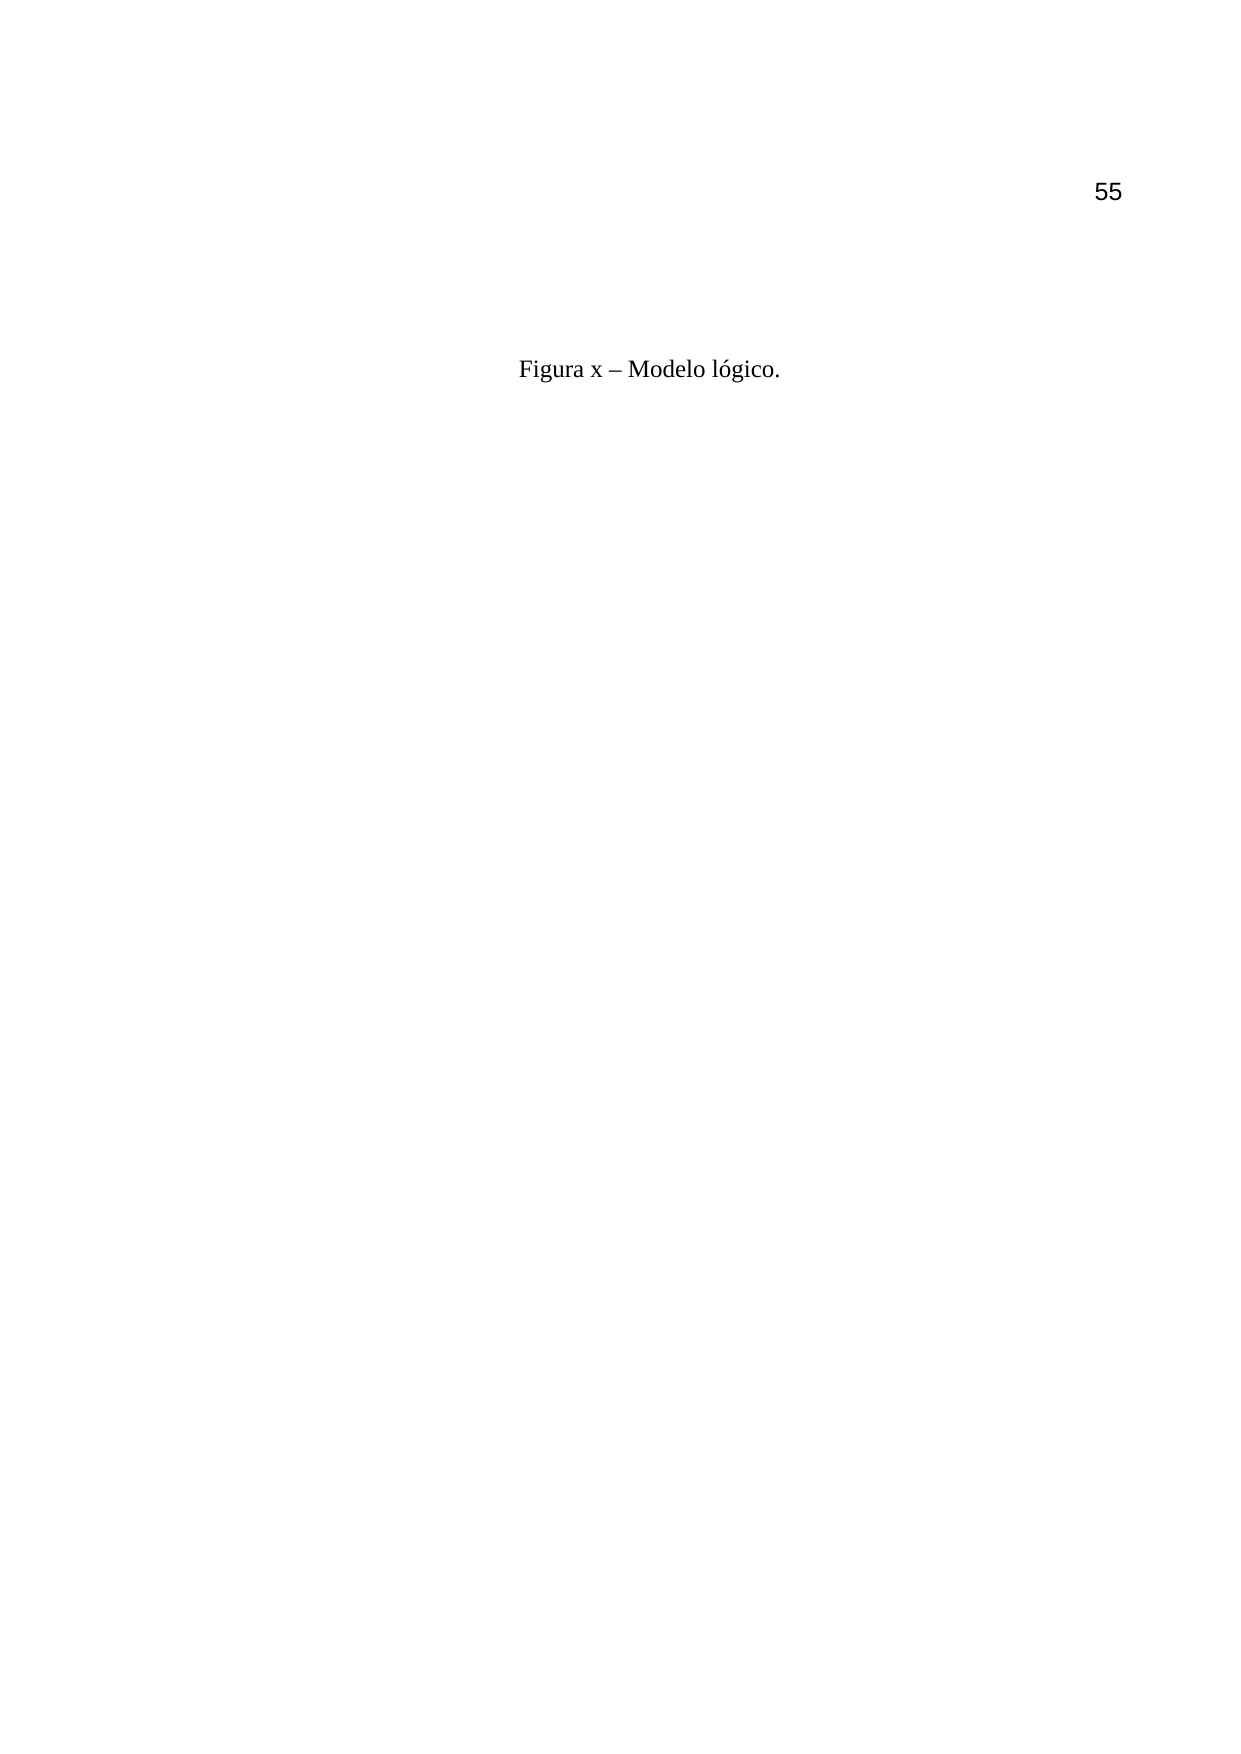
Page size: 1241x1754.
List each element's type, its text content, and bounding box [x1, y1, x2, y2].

text Figura x – Modelo lógico. [177, 354, 1122, 383]
